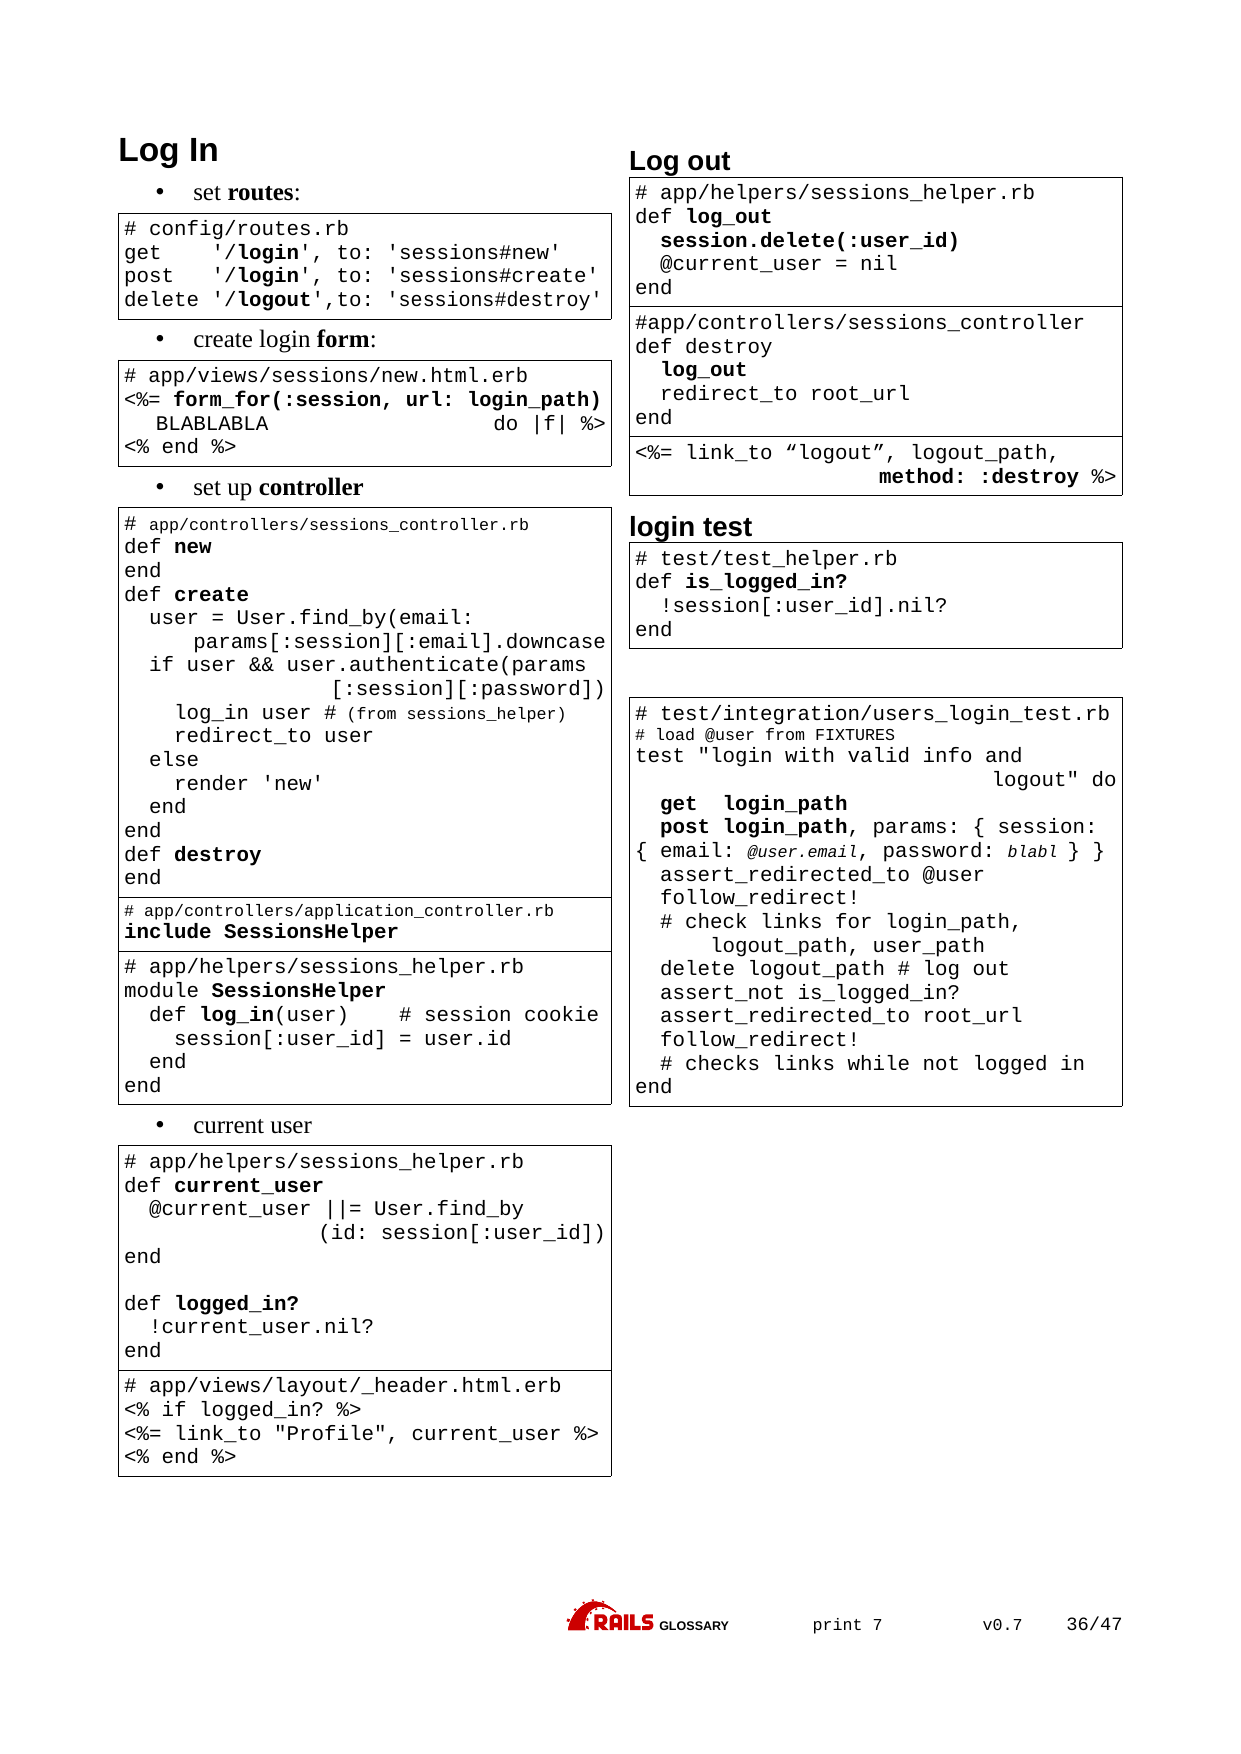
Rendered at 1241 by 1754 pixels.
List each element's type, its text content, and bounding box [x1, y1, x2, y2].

list set routes: [156, 177, 611, 206]
table_cell # app/controllers/application_controller.rb include SessionsHelper [119, 898, 611, 951]
list set up controller [156, 472, 611, 501]
list create login form: [156, 324, 611, 353]
table_header # test/test_helper.rb def is_logged_in? !session[:user_id].nil? end [630, 543, 1122, 648]
subtitle Log In [118, 130, 611, 168]
table_header # config/routes.rb get '/login', to: 'sessions#new' post '/login', to: 'sessions#create' delete '/logout',to: 'sessions#destroy' [119, 214, 611, 318]
subtitle login test [629, 510, 1122, 542]
table_cell # app/helpers/sessions_helper.rb module SessionsHelper def log_in(user) # session cookie session[:user_id] = user.id end end [119, 952, 611, 1104]
subtitle Log out [629, 145, 1122, 177]
table_header # app/helpers/sessions_helper.rb def current_user @current_user ||= User.find_by (id: session[:user_id]) end def logged_in? !current_user.nil? end [119, 1146, 611, 1369]
table_header # test/integration/users_login_test.rb # load @user from FIXTURES test "login with valid info and logout" do get login_path post login_path, params: { session: { email: @user.email, password: blabl } } assert_redirected_to @user follow_redirect! # check links for login_path, logout_path, user_path delete logout_path # log out assert_not is_logged_in? assert_redirected_to root_url follow_redirect! # checks links while not logged in end [630, 698, 1122, 1106]
table_header # app/views/sessions/new.html.erb <%= form_for(:session, url: login_path) BLABLABLA do |f| %> <% end %> [119, 361, 611, 466]
list current user [156, 1110, 611, 1139]
table_header # app/helpers/sessions_helper.rb def log_out session.delete(:user_id) @current_user = nil end [630, 178, 1122, 306]
table_cell <%= link_to “logout”, logout_path, method: :destroy %> [630, 437, 1122, 495]
table_cell # app/views/layout/_header.html.erb <% if logged_in? %> <%= link_to "Profile", current_user %> <% end %> [119, 1371, 611, 1476]
table_cell #app/controllers/sessions_controller def destroy log_out redirect_to root_url end [630, 307, 1122, 436]
table_header # app/controllers/sessions_controller.rb def new end def create user = User.find_by(email: params[:session][:email].downcase if user && user.authenticate(params [:session][:password]) log_in user # (from sessions_helper) redirect_to user else render 'new' end end def destroy end [119, 508, 611, 897]
